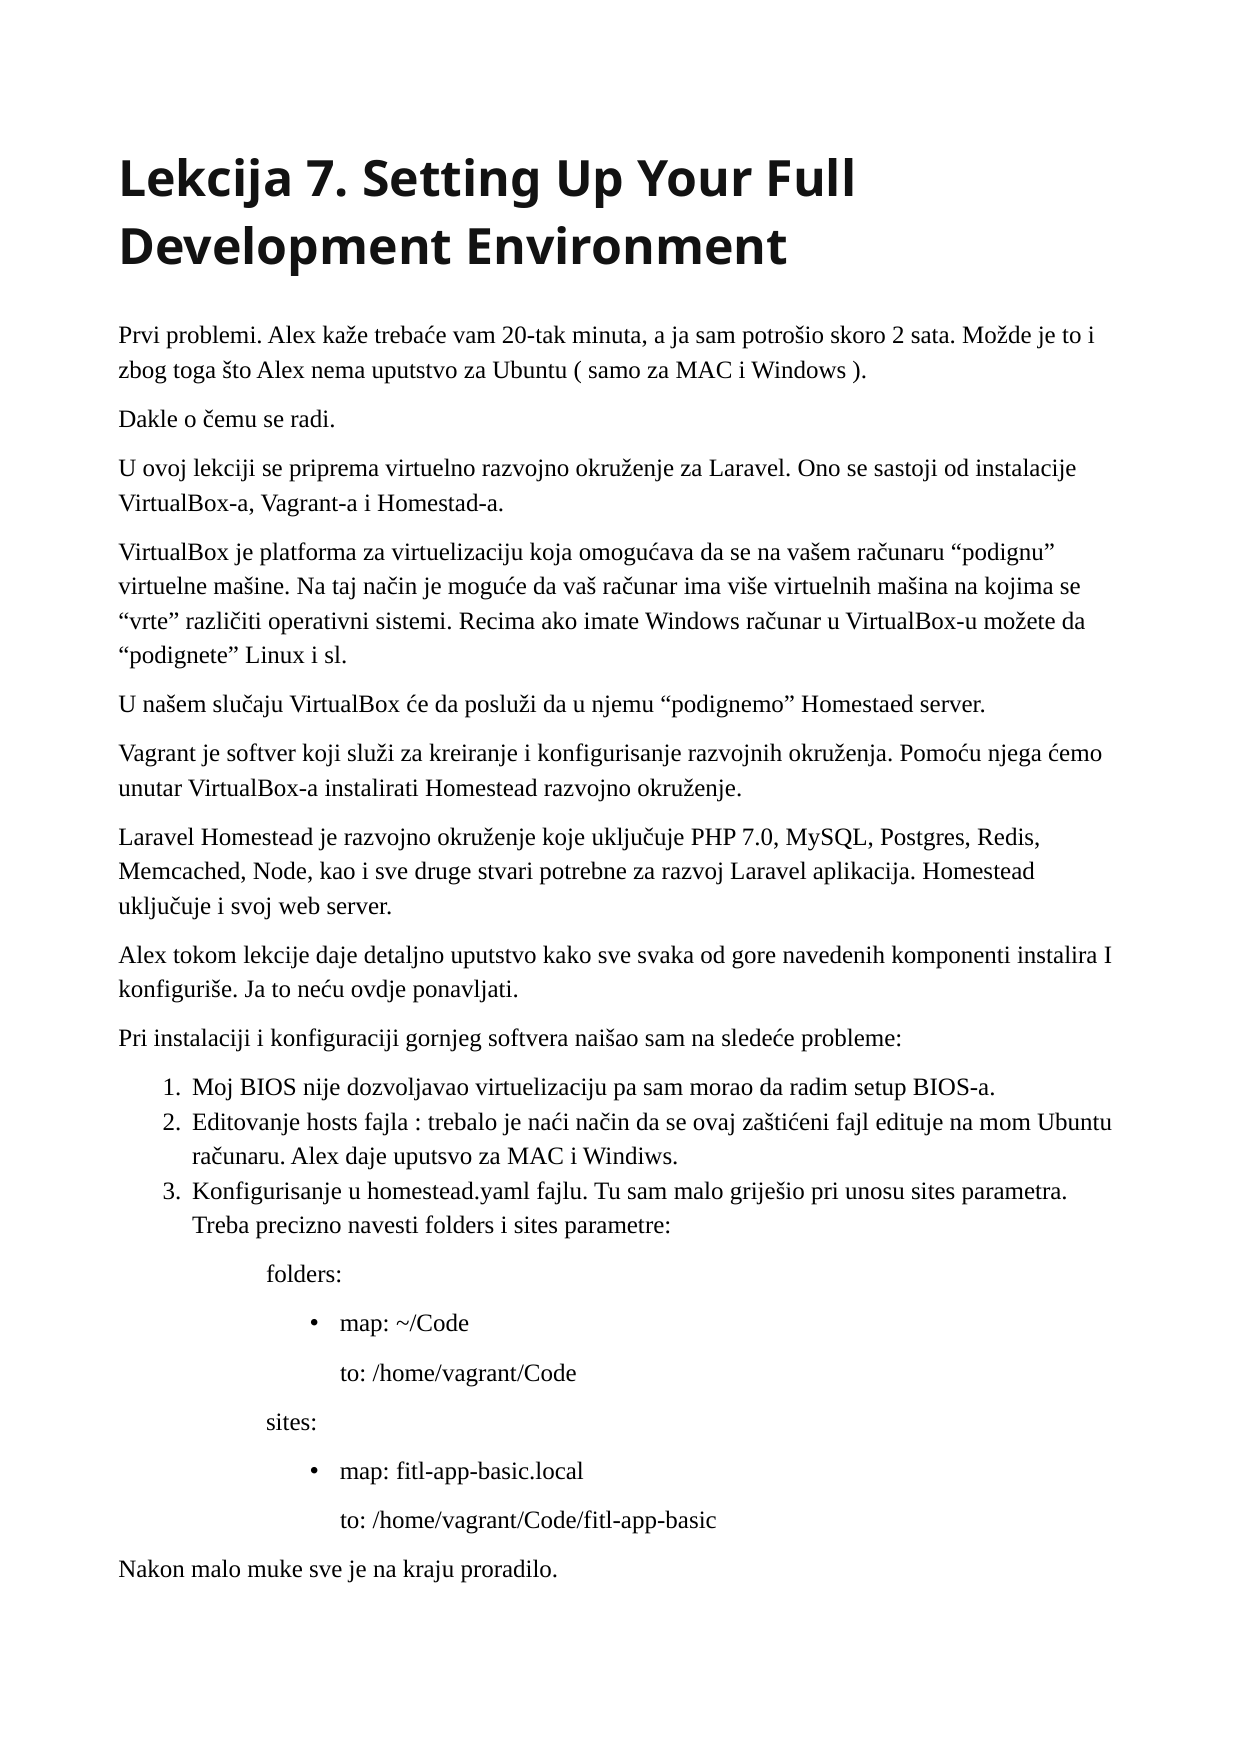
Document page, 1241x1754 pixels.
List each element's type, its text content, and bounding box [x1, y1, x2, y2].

text Pri instalaciji i konfiguraciji gornjeg softvera naišao sam na sledeće probleme: [118, 1023, 1122, 1052]
list map: fitl-app-basic.local [310, 1456, 1122, 1484]
text Prvi problemi. Alex kaže trebaće vam 20-tak minuta, a ja sam potrošio skoro 2 sata. Možde je to i zbog toga što Alex nema uputstvo za Ubuntu ( samo za MAC i Windows ). [118, 321, 1122, 384]
text Dakle o čemu se radi. [118, 404, 1122, 433]
list Moj BIOS nije dozvoljavao virtuelizaciju pa sam morao da radim setup BIOS-a. [162, 1072, 1122, 1101]
text U našem slučaju VirtualBox će da posluži da u njemu “podignemo” Homestaed server. [118, 689, 1122, 718]
text Alex tokom lekcije daje detaljno uputstvo kako sve svaka od gore navedenih komponenti instalira I konfiguriše. Ja to neću ovdje ponavljati. [118, 940, 1122, 1003]
list Editovanje hosts fajla : trebalo je naći način da se ovaj zaštićeni fajl edituje na mom Ubuntu računaru. Alex daje uputsvo za MAC i Windiws. [162, 1107, 1122, 1170]
text folders: [266, 1259, 1122, 1288]
text Laravel Homestead je razvojno okruženje koje uključuje PHP 7.0, MySQL, Postgres, Redis, Memcached, Node, kao i sve druge stvari potrebne za razvoj Laravel aplikacija. Homestead uključuje i svoj web server. [118, 822, 1122, 919]
text VirtualBox je platforma za virtuelizaciju koja omogućava da se na vašem računaru “podignu” virtuelne mašine. Na taj način je moguće da vaš računar ima više virtuelnih mašina na kojima se “vrte” različiti operativni sistemi. Recima ako imate Windows računar u VirtualBox-u možete da “podignete” Linux i sl. [118, 537, 1122, 669]
list map: ~/Code [310, 1308, 1122, 1337]
text Nakon malo muke sve je na kraju proradilo. [118, 1554, 1122, 1583]
subtitle Lekcija 7. Setting Up Your Full Development Environment [118, 143, 1122, 279]
text U ovoj lekciji se priprema virtuelno razvojno okruženje za Laravel. Ono se sastoji od instalacije VirtualBox-a, Vagrant-a i Homestad-a. [118, 453, 1122, 516]
text sites: [266, 1407, 1122, 1435]
text to: /home/vagrant/Code [266, 1358, 1122, 1386]
list Konfigurisanje u homestead.yaml fajlu. Tu sam malo griješio pri unosu sites parametra. Treba precizno navesti folders i sites parametre: [162, 1176, 1122, 1239]
text to: /home/vagrant/Code/fitl-app-basic [266, 1505, 1122, 1533]
text Vagrant je softver koji služi za kreiranje i konfigurisanje razvojnih okruženja. Pomoću njega ćemo unutar VirtualBox-a instalirati Homestead razvojno okruženje. [118, 738, 1122, 802]
